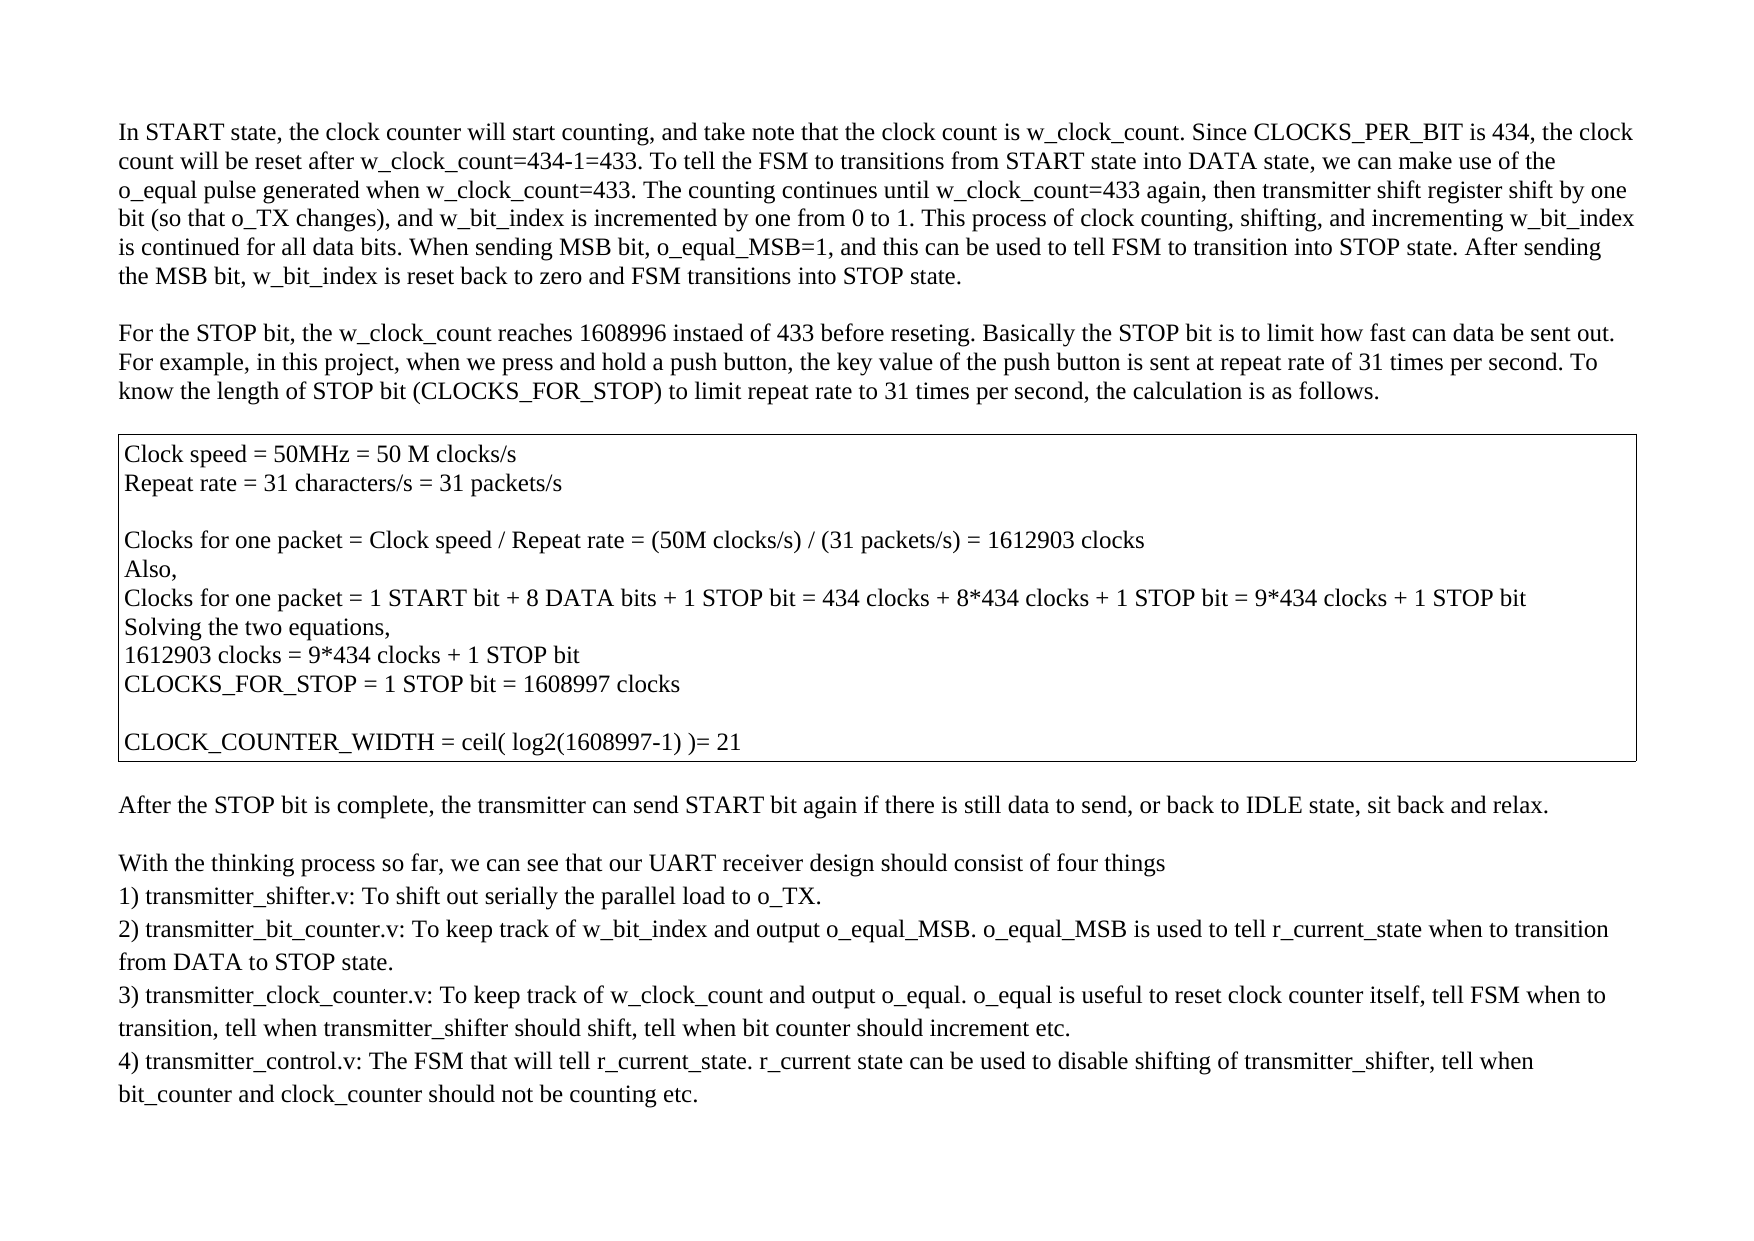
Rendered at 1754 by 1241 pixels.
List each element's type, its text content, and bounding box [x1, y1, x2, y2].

text In START state, the clock counter will start counting, and take note that the clock count is w_clock_count. Since CLOCKS_PER_BIT is 434, the clock count will be reset after w_clock_count=434-1=433. To tell the FSM to transitions from START state into DATA state, we can make use of the o_equal pulse generated when w_clock_count=433. The counting continues until w_clock_count=433 again, then transmitter shift register shift by one bit (so that o_TX changes), and w_bit_index is incremented by one from 0 to 1. This process of clock counting, shifting, and incrementing w_bit_index is continued for all data bits. When sending MSB bit, o_equal_MSB=1, and this can be used to tell FSM to transition into STOP state. After sending the MSB bit, w_bit_index is reset back to zero and FSM transitions into STOP state. [118, 117, 1636, 290]
table_header Clock speed = 50MHz = 50 M clocks/s Repeat rate = 31 characters/s = 31 packets/s Clocks for one packet = Clock speed / Repeat rate = (50M clocks/s) / (31 packets/s) = 1612903 clocks Also, Clocks for one packet = 1 START bit + 8 DATA bits + 1 STOP bit = 434 clocks + 8*434 clocks + 1 STOP bit = 9*434 clocks + 1 STOP bit Solving the two equations, 1612903 clocks = 9*434 clocks + 1 STOP bit CLOCKS_FOR_STOP = 1 STOP bit = 1608997 clocks CLOCK_COUNTER_WIDTH = ceil( log2(1608997-1) )= 21 [119, 435, 1636, 761]
text After the STOP bit is complete, the transmitter can send START bit again if there is still data to send, or back to IDLE state, sit back and relax. [118, 790, 1636, 819]
text With the thinking process so far, we can see that our UART receiver design should consist of four things 1) transmitter_shifter.v: To shift out serially the parallel load to o_TX. 2) transmitter_bit_counter.v: To keep track of w_bit_index and output o_equal_MSB. o_equal_MSB is used to tell r_current_state when to transition from DATA to STOP state. 3) transmitter_clock_counter.v: To keep track of w_clock_count and output o_equal. o_equal is useful to reset clock counter itself, tell FSM when to transition, tell when transmitter_shifter should shift, tell when bit counter should increment etc. 4) transmitter_control.v: The FSM that will tell r_current_state. r_current state can be used to disable shifting of transmitter_shifter, tell when bit_counter and clock_counter should not be counting etc. [118, 848, 1636, 1108]
text For the STOP bit, the w_clock_count reaches 1608996 instaed of 433 before reseting. Basically the STOP bit is to limit how fast can data be sent out. For example, in this project, when we press and hold a push button, the key value of the push button is sent at repeat rate of 31 times per second. To know the length of STOP bit (CLOCKS_FOR_STOP) to limit repeat rate to 31 times per second, the calculation is as follows. [118, 318, 1636, 405]
